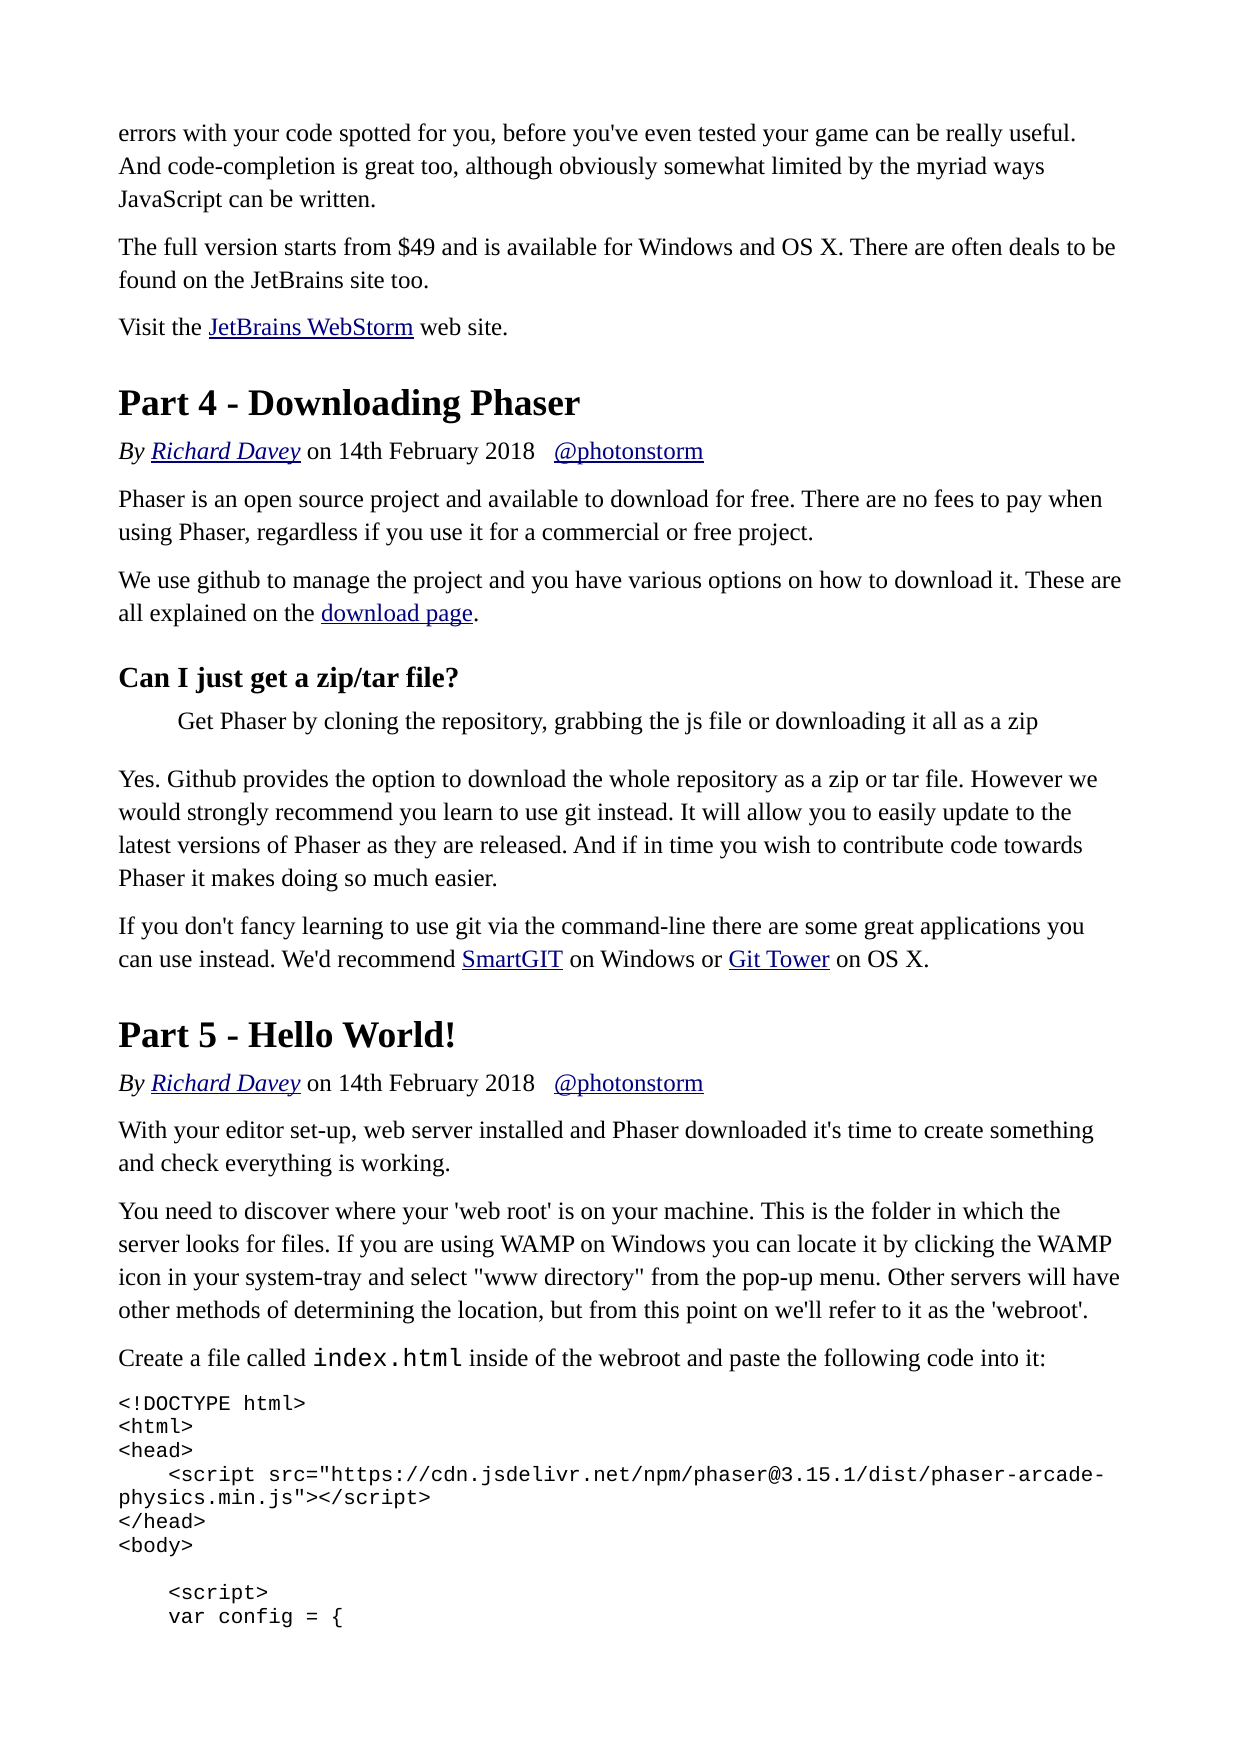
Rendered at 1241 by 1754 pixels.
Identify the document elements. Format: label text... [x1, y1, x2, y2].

text <head> [118, 1440, 1122, 1464]
text With your editor set-up, web server installed and Phaser downloaded it's time to create something and check everything is working. [118, 1116, 1122, 1177]
text Phaser is an open source project and available to download for free. There are no fees to pay when using Phaser, regardless if you use it for a commercial or free project. [118, 484, 1122, 546]
text By Richard Davey on 14th February 2018 @photonstorm [118, 1068, 1122, 1097]
text <script src="https://cdn.jsdelivr.net/npm/phaser@3.15.1/dist/phaser-arcade-physics.min.js"></script> [118, 1464, 1122, 1511]
text Visit the JetBrains WebStorm web site. [118, 312, 1122, 341]
text Create a file called index.html inside of the webroot and paste the following code into it: [118, 1343, 1122, 1374]
text </head> [118, 1511, 1122, 1535]
text <script> [118, 1582, 1122, 1606]
text The full version starts from $49 and is available for Windows and OS X. There are often deals to be found on the JetBrains site too. [118, 232, 1122, 293]
subtitle Can I just get a zip/tar file? [118, 660, 1122, 693]
text By Richard Davey on 14th February 2018 @photonstorm [118, 436, 1122, 465]
text <body> [118, 1535, 1122, 1558]
text If you don't fancy learning to use git via the command-line there are some great applications you can use instead. We'd recommend SmartGIT on Windows or Git Tower on OS X. [118, 911, 1122, 973]
text We use github to manage the project and you have various options on how to download it. These are all explained on the download page. [118, 565, 1122, 626]
text <!DOCTYPE html> [118, 1393, 1122, 1416]
subtitle Part 5 - Hello World! [118, 1012, 1122, 1055]
text Yes. Github provides the option to download the whole repository as a zip or tar file. However we would strongly recommend you learn to use git instead. It will allow you to easily update to the latest versions of Phaser as they are released. And if in time you wish to contribute code towards Phaser it makes doing so much easier. [118, 764, 1122, 892]
text var config = { [118, 1606, 1122, 1629]
text Get Phaser by cloning the repository, grabbing the js file or downloading it all as a zip [177, 706, 1063, 735]
text <html> [118, 1416, 1122, 1440]
subtitle Part 4 - Downloading Phaser [118, 381, 1122, 424]
text errors with your code spotted for you, before you've even tested your game can be really useful. And code-completion is great too, although obviously somewhat limited by the myriad ways JavaScript can be written. [118, 118, 1122, 213]
text You need to discover where your 'web root' is on your machine. This is the folder in which the server looks for files. If you are using WAMP on Windows you can locate it by clicking the WAMP icon in your system-tray and select "www directory" from the pop-up menu. Other servers will have other methods of determining the location, but from this point on we'll refer to it as the 'webroot'. [118, 1196, 1122, 1324]
